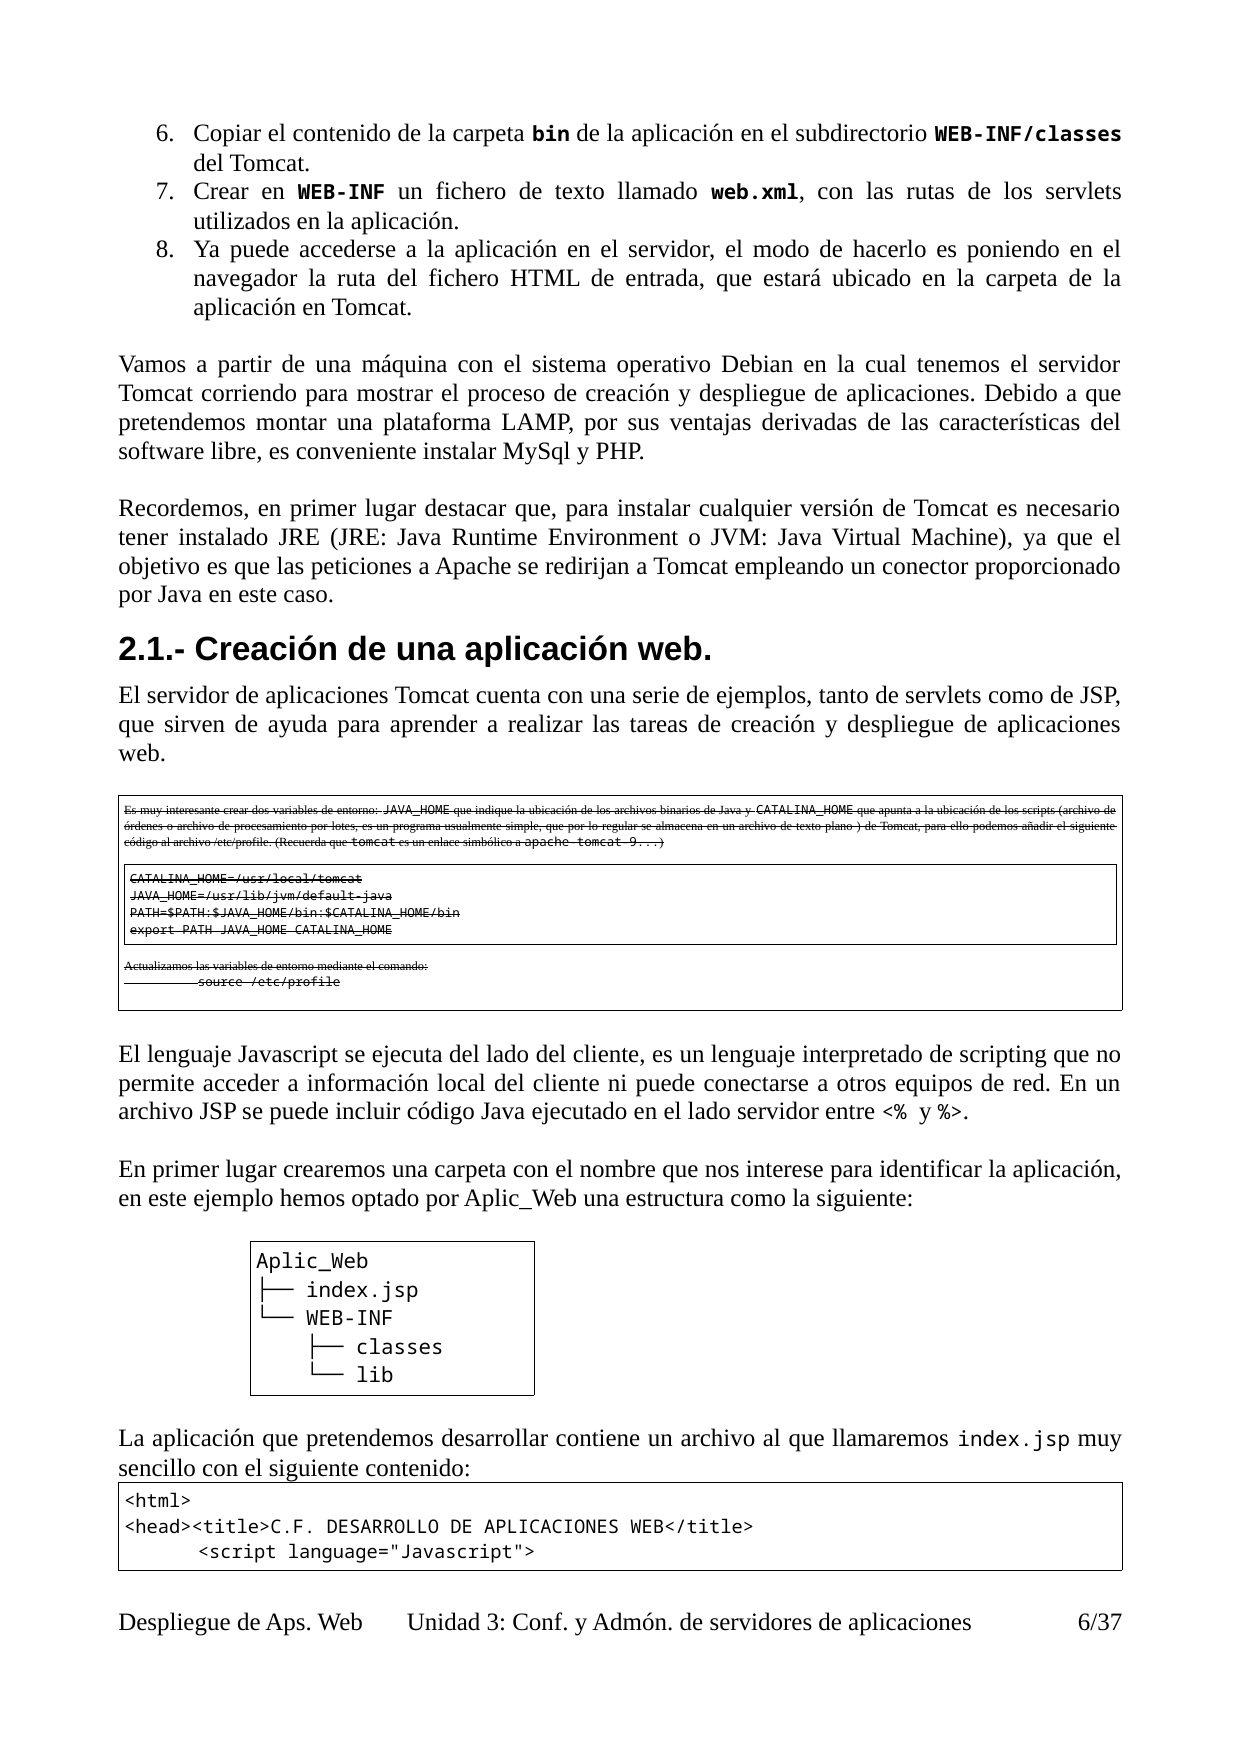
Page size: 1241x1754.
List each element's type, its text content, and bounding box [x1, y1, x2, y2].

text En primer lugar crearemos una carpeta con el nombre que nos interese para identificar la aplicación, en este ejemplo hemos optado por Aplic_Web una estructura como la siguiente: [118, 1154, 1122, 1212]
subtitle 2.1.- Creación de una aplicación web. [118, 629, 1122, 668]
text El servidor de aplicaciones Tomcat cuenta con una serie de ejemplos, tanto de servlets como de JSP, que sirven de ayuda para aprender a realizar las tareas de creación y despliegue de aplicaciones web. [118, 680, 1122, 767]
list Ya puede accederse a la aplicación en el servidor, el modo de hacerlo es poniendo en el navegador la ruta del fichero HTML de entrada, que estará ubicado en la carpeta de la aplicación en Tomcat. [156, 234, 1122, 321]
text Recordemos, en primer lugar destacar que, para instalar cualquier versión de Tomcat es necesario tener instalado JRE (JRE: Java Runtime Environment o JVM: Java Virtual Machine), ya que el objetivo es que las peticiones a Apache se redirijan a Tomcat empleando un conector proporcionado por Java en este caso. [118, 493, 1122, 608]
table_header CATALINA_HOME=/usr/local/tomcat JAVA_HOME=/usr/lib/jvm/default-java PATH=$PATH:$JAVA_HOME/bin:$CATALINA_HOME/bin export PATH JAVA_HOME CATALINA_HOME [125, 865, 1116, 944]
table_header <html> <head><title>C.F. DESARROLLO DE APLICACIONES WEB</title> <script language="Javascript"> [119, 1483, 1122, 1570]
list Crear en WEB-INF un fichero de texto llamado web.xml, con las rutas de los servlets utilizados en la aplicación. [156, 176, 1122, 234]
text El lenguaje Javascript se ejecuta del lado del cliente, es un lenguaje interpretado de scripting que no permite acceder a información local del cliente ni puede conectarse a otros equipos de red. En un archivo JSP se puede incluir código Java ejecutado en el lado servidor entre <% y %>. [118, 1039, 1122, 1126]
table_header Es muy interesante crear dos variables de entorno: JAVA_HOME que indique la ubicación de los archivos binarios de Java y CATALINA_HOME que apunta a la ubicación de los scripts (archivo de órdenes o archivo de procesamiento por lotes, es un programa usualmente simple, que por lo regular se almacena en un archivo de texto plano ) de Tomcat, para ello podemos añadir el siguiente código al archivo /etc/profile. (Recuerda que tomcat es un enlace simbólico a apache-tomcat-9...) Actualizamos las variables de entorno mediante el comando: source /etc/profile [119, 796, 1122, 1010]
text La aplicación que pretendemos desarrollar contiene un archivo al que llamaremos index.jsp muy sencillo con el siguiente contenido: [118, 1423, 1122, 1482]
table_header Aplic_Web ├── index.jsp └── WEB-INF ├── classes └── lib [251, 1242, 534, 1394]
text Vamos a partir de una máquina con el sistema operativo Debian en la cual tenemos el servidor Tomcat corriendo para mostrar el proceso de creación y despliegue de aplicaciones. Debido a que pretendemos montar una plataforma LAMP, por sus ventajas derivadas de las características del software libre, es conveniente instalar MySql y PHP. [118, 349, 1122, 464]
list Copiar el contenido de la carpeta bin de la aplicación en el subdirectorio WEB-INF/classes del Tomcat. [156, 118, 1122, 176]
